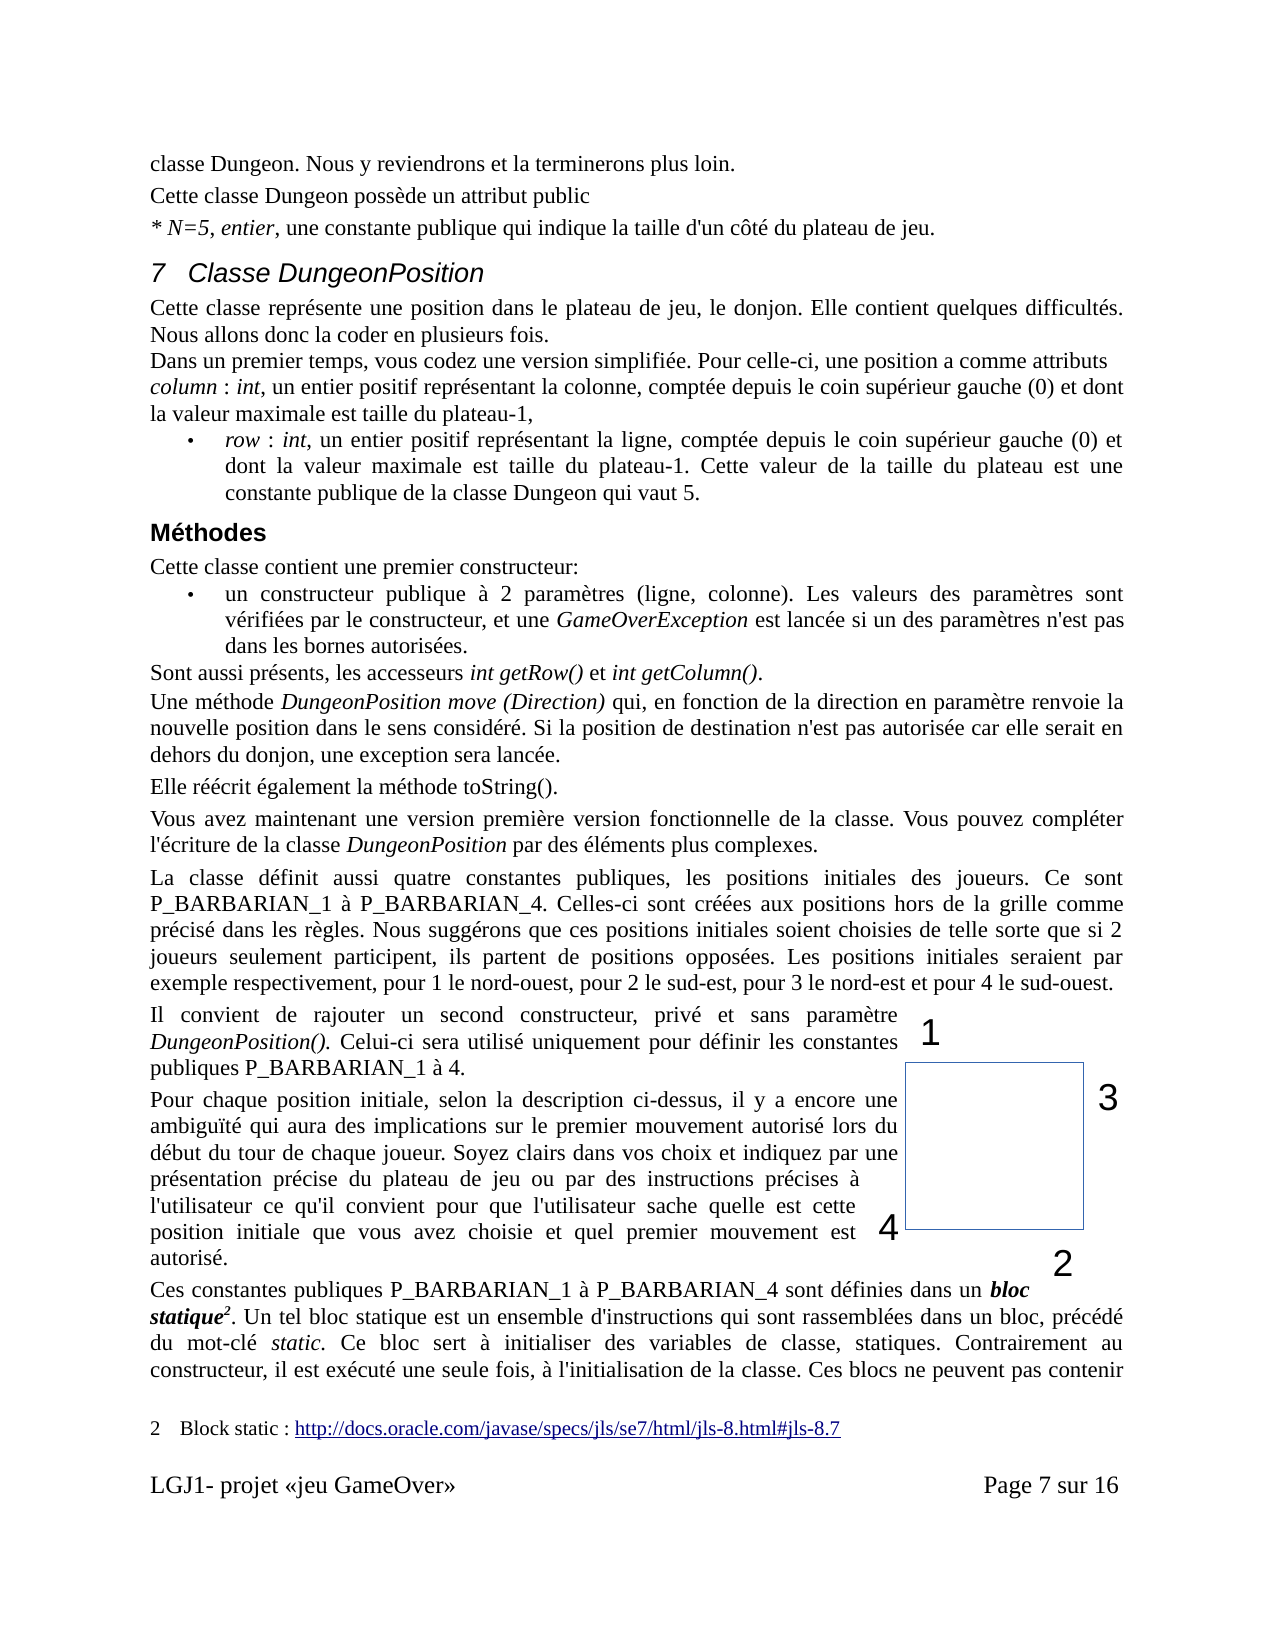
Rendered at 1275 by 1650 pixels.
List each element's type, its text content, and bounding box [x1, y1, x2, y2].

text column : int, un entier positif représentant la colonne, comptée depuis le coin supérieur gauche (0) et dont la valeur maximale est taille du plateau-1, [150, 373, 1125, 426]
text Elle réécrit également la méthode toString(). [150, 773, 1125, 799]
list un constructeur publique à 2 paramètres (ligne, colonne). Les valeurs des paramètres sont vérifiées par le constructeur, et une GameOverException est lancée si un des paramètres n'est pas dans les bornes autorisées. [187, 580, 1125, 659]
text Sont aussi présents, les accesseurs int getRow() et int getColumn(). [150, 659, 1125, 685]
text Pour chaque position initiale, selon la description ci-dessus, il y a encore une ambiguïté qui aura des implications sur le premier mouvement autorisé lors du début du tour de chaque joueur. Soyez clairs dans vos choix et indiquez par une présentation précise du plateau de jeu ou par des instructions précises à l'utilisateur ce qu'il convient pour que l'utilisateur sache quelle est cette position initiale que vous avez choisie et quel premier mouvement est autorisé. [150, 1086, 1125, 1271]
list row : int, un entier positif représentant la ligne, comptée depuis le coin supérieur gauche (0) et dont la valeur maximale est taille du plateau-1. Cette valeur de la taille du plateau est une constante publique de la classe Dungeon qui vaut 5. [187, 426, 1125, 505]
text Block static : http://docs.oracle.com/javase/specs/jls/se7/html/jls-8.html#jls-8.7 [150, 1416, 1125, 1440]
text Il convient de rajouter un second constructeur, privé et sans paramètre DungeonPosition(). Celui-ci sera utilisé uniquement pour définir les constantes publiques P_BARBARIAN_1 à 4. [150, 1001, 1125, 1080]
text classe Dungeon. Nous y reviendrons et la terminerons plus loin. [150, 150, 1125, 176]
subtitle Classe DungeonPosition [150, 257, 1125, 288]
text Une méthode DungeonPosition move (Direction) qui, en fonction de la direction en paramètre renvoie la nouvelle position dans le sens considéré. Si la position de destination n'est pas autorisée car elle serait en dehors du donjon, une exception sera lancée. [150, 688, 1125, 767]
subtitle Méthodes [150, 518, 1125, 547]
text Ces constantes publiques P_BARBARIAN_1 à P_BARBARIAN_4 sont définies dans un bloc statique. Un tel bloc statique est un ensemble d'instructions qui sont rassemblées dans un bloc, précédé du mot-clé static. Ce bloc sert à initialiser des variables de classe, statiques. Contrairement au constructeur, il est exécuté une seule fois, à l'initialisation de la classe. Ces blocs ne peuvent pas contenir [150, 1277, 1125, 1382]
text La classe définit aussi quatre constantes publiques, les positions initiales des joueurs. Ce sont P_BARBARIAN_1 à P_BARBARIAN_4. Celles-ci sont créées aux positions hors de la grille comme précisé dans les règles. Nous suggérons que ces positions initiales soient choisies de telle sorte que si 2 joueurs seulement participent, ils partent de positions opposées. Les positions initiales seraient par exemple respectivement, pour 1 le nord-ouest, pour 2 le sud-est, pour 3 le nord-est et pour 4 le sud-ouest. [150, 864, 1125, 996]
text Vous avez maintenant une version première version fonctionnelle de la classe. Vous pouvez compléter l'écriture de la classe DungeonPosition par des éléments plus complexes. [150, 805, 1125, 858]
text * N=5, entier, une constante publique qui indique la taille d'un côté du plateau de jeu. [150, 214, 1125, 241]
text Cette classe représente une position dans le plateau de jeu, le donjon. Elle contient quelques difficultés. Nous allons donc la coder en plusieurs fois. [150, 294, 1125, 347]
text Cette classe contient une premier constructeur: [150, 553, 1125, 580]
text Dans un premier temps, vous codez une version simplifiée. Pour celle-ci, une position a comme attributs [150, 347, 1125, 373]
text Cette classe Dungeon possède un attribut public [150, 182, 1125, 208]
